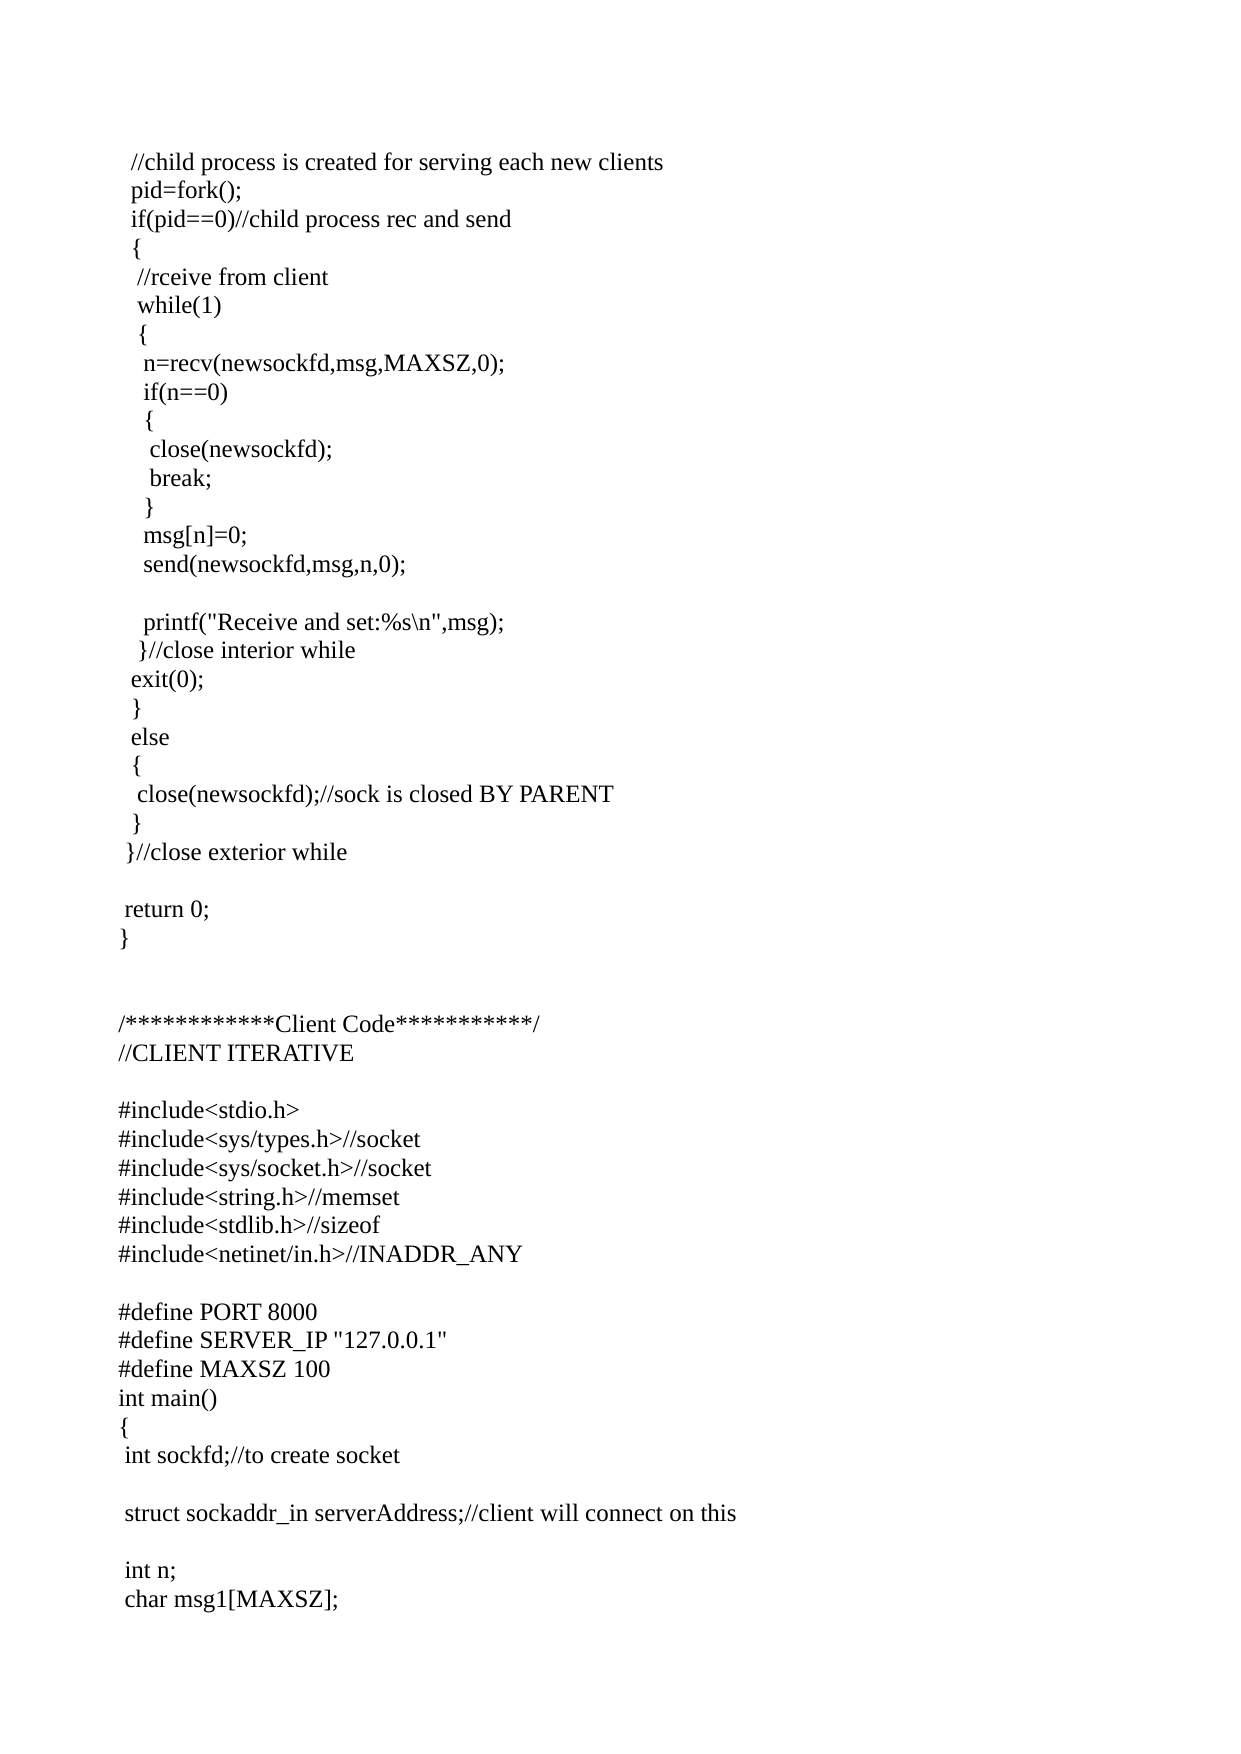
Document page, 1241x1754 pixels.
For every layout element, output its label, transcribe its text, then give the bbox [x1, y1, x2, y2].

text send(newsockfd,msg,n,0); [118, 549, 1122, 578]
text //child process is created for serving each new clients [118, 147, 1122, 176]
text printf("Receive and set:%s\n",msg); [118, 607, 1122, 636]
text while(1) [118, 291, 1122, 319]
text //CLIENT ITERATIVE [118, 1038, 1122, 1067]
text int sockfd;//to create socket [118, 1441, 1122, 1469]
text //rceive from client [118, 262, 1122, 291]
text #include<string.h>//memset [118, 1182, 1122, 1211]
text close(newsockfd); [118, 434, 1122, 463]
text break; [118, 463, 1122, 492]
text int main() [118, 1383, 1122, 1412]
text return 0; [118, 894, 1122, 923]
text if(n==0) [118, 377, 1122, 406]
text if(pid==0)//child process rec and send [118, 204, 1122, 233]
text #include<sys/types.h>//socket [118, 1124, 1122, 1153]
text /************Client Code***********/ [118, 1009, 1122, 1038]
text exit(0); [118, 664, 1122, 693]
text } [118, 492, 1122, 521]
text #define PORT 8000 [118, 1297, 1122, 1326]
text #define SERVER_IP "127.0.0.1" [118, 1326, 1122, 1354]
text #define MAXSZ 100 [118, 1354, 1122, 1383]
text } [118, 693, 1122, 722]
text pid=fork(); [118, 176, 1122, 204]
text } [118, 923, 1122, 952]
text else [118, 722, 1122, 751]
text #include<stdio.h> [118, 1096, 1122, 1124]
text { [118, 1412, 1122, 1441]
text n=recv(newsockfd,msg,MAXSZ,0); [118, 348, 1122, 377]
text char msg1[MAXSZ]; [118, 1584, 1122, 1613]
text }//close exterior while [118, 837, 1122, 866]
text #include<sys/socket.h>//socket [118, 1153, 1122, 1182]
text int n; [118, 1556, 1122, 1584]
text }//close interior while [118, 636, 1122, 664]
text { [118, 319, 1122, 348]
text #include<stdlib.h>//sizeof [118, 1211, 1122, 1239]
text { [118, 406, 1122, 434]
text struct sockaddr_in serverAddress;//client will connect on this [118, 1498, 1122, 1527]
text close(newsockfd);//sock is closed BY PARENT [118, 779, 1122, 808]
text { [118, 233, 1122, 262]
text msg[n]=0; [118, 521, 1122, 549]
text #include<netinet/in.h>//INADDR_ANY [118, 1239, 1122, 1268]
text { [118, 751, 1122, 779]
text } [118, 808, 1122, 837]
